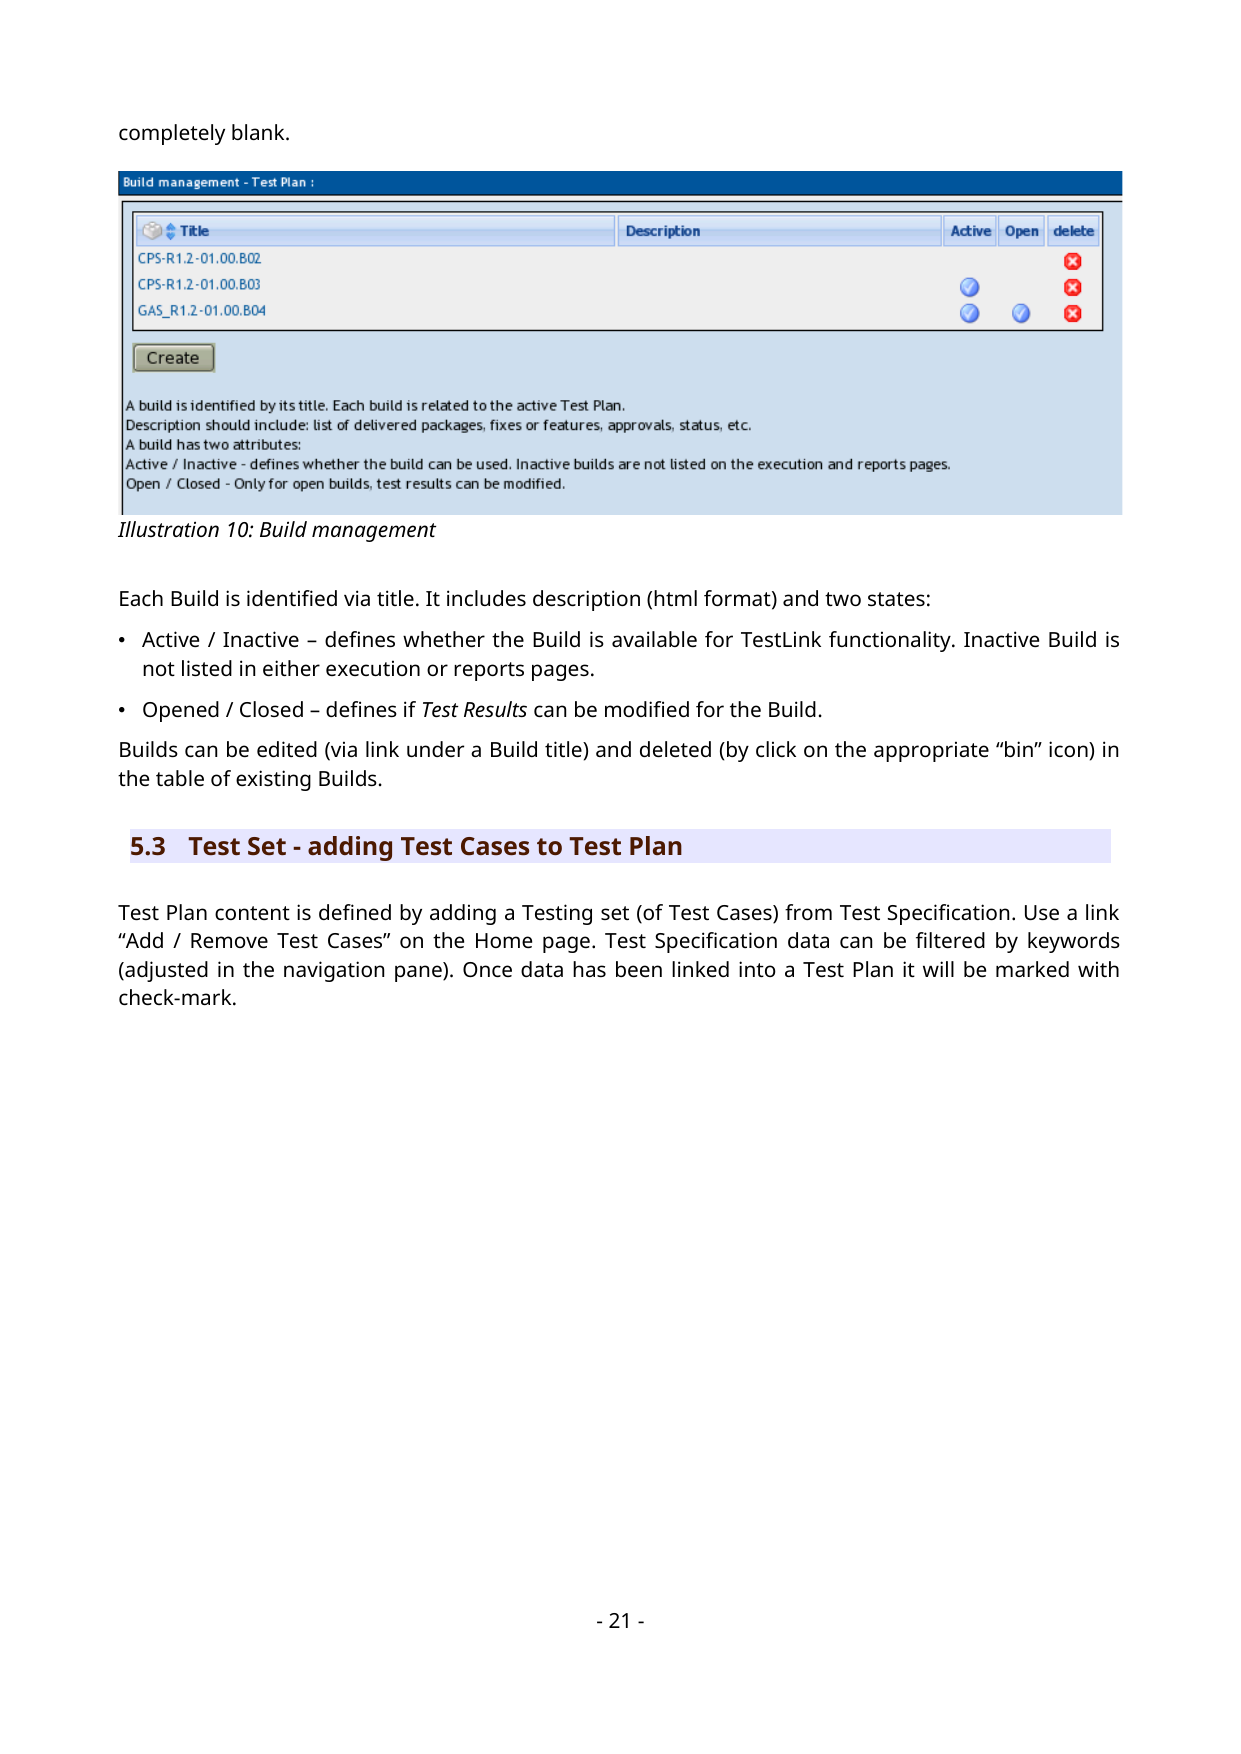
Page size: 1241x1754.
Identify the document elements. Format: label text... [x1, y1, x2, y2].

list Opened / Closed – defines if Test Results can be modified for the Build. [118, 695, 1122, 723]
subtitle Test Set - adding Test Cases to Test Plan [130, 829, 1111, 863]
list Active / Inactive – defines whether the Build is available for TestLink functionality. Inactive Build is not listed in either execution or reports pages. [118, 625, 1122, 682]
text completely blank. [118, 118, 1122, 147]
text Builds can be edited (via link under a Build title) and deleted (by click on the appropriate “bin” icon) in the table of existing Builds. [118, 736, 1122, 792]
text Test Plan content is defined by adding a Testing set (of Test Cases) from Test Specification. Use a link “Add / Remove Test Cases” on the Home page. Test Specification data can be filtered by keywords (adjusted in the navigation pane). Once data has been linked into a Test Plan it will be marked with check-mark. [118, 898, 1122, 1012]
picture [118, 171, 1123, 515]
text Each Build is identified via title. It includes description (html format) and two states: [118, 584, 1122, 613]
text Illustration 10: Build management [118, 515, 1122, 543]
